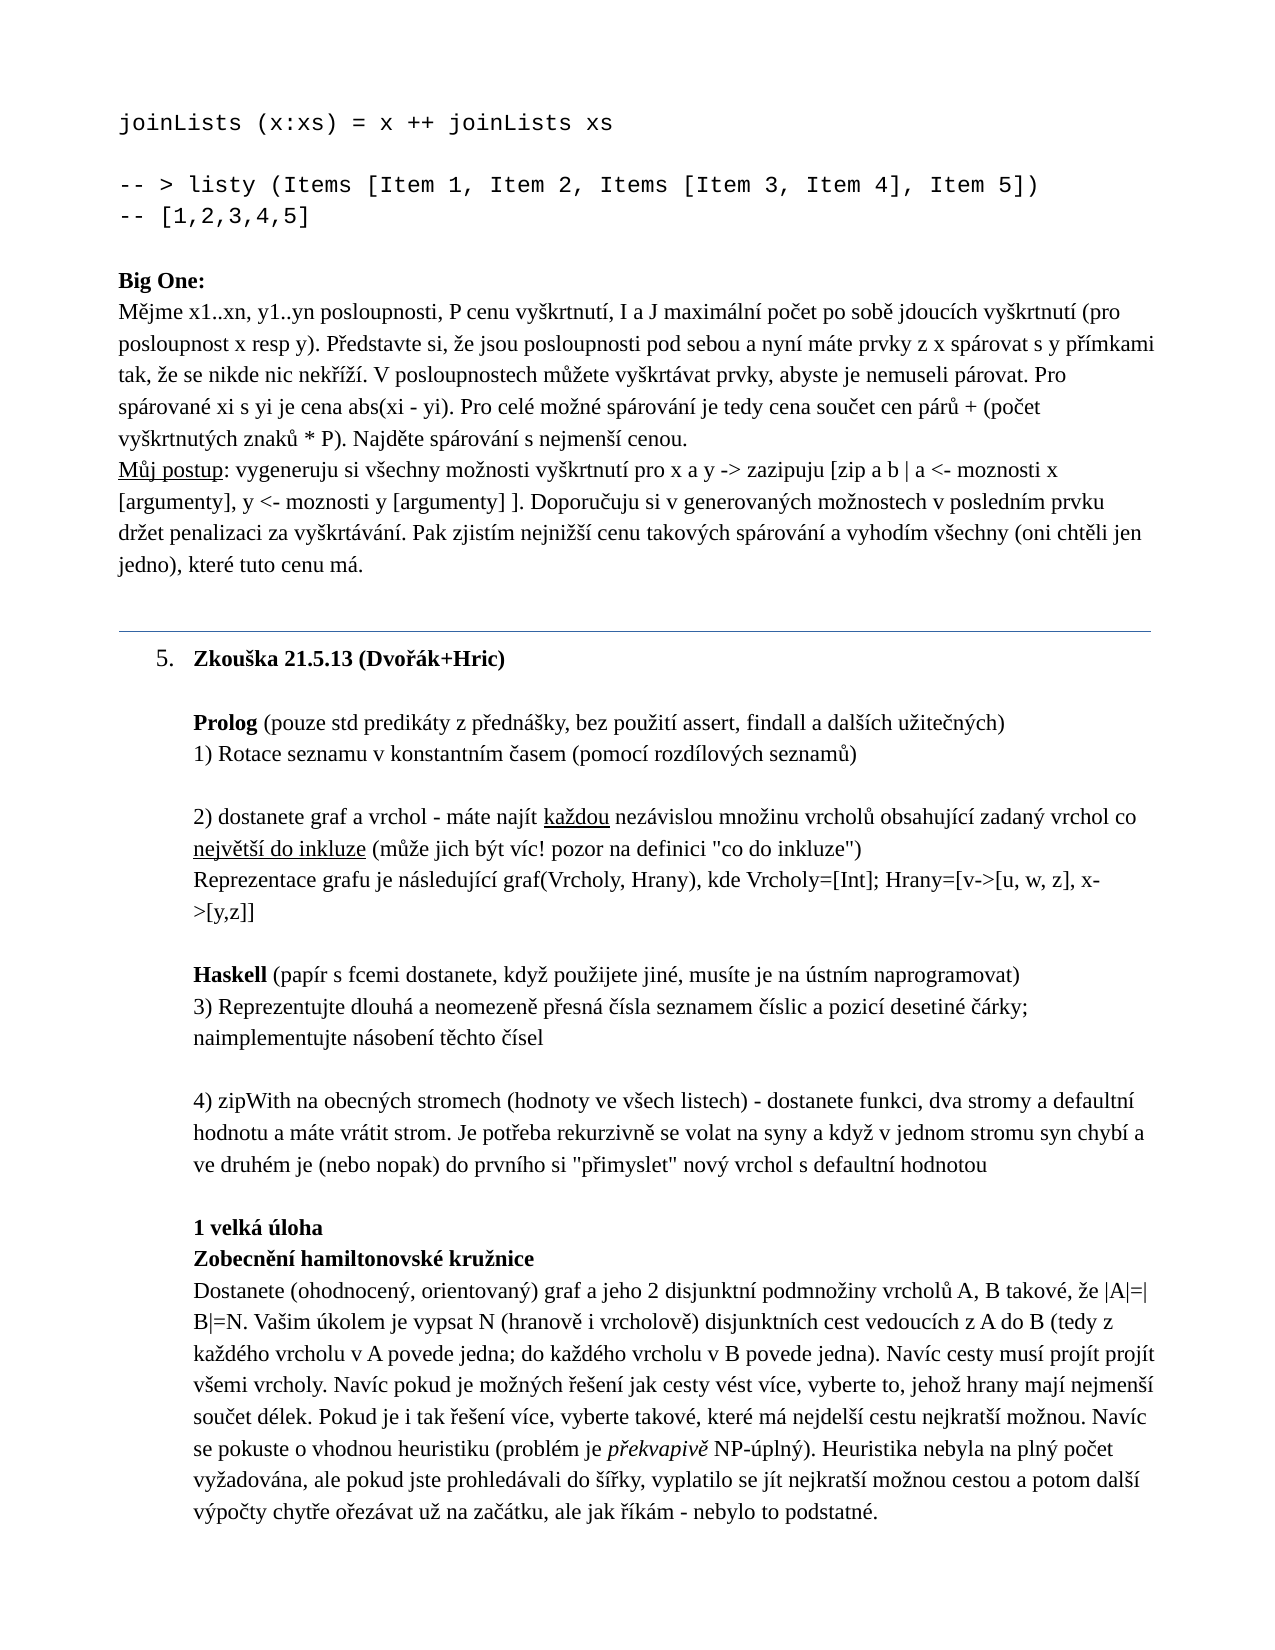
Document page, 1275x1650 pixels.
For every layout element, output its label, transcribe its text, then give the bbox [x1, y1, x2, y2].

text joinLists (x:xs) = x ++ joinLists xs -- > listy (Items [Item 1, Item 2, Items [Item 3, Item 4], Item 5]) -- [1,2,3,4,5] Big One: Mějme x1..xn, y1..yn posloupnosti, P cenu vyškrtnutí, I a J maximální počet po sobě jdoucích vyškrtnutí (pro posloupnost x resp y). Představte si, že jsou posloupnosti pod sebou a nyní máte prvky z x spárovat s y přímkami tak, že se nikde nic nekříží. V posloupnostech můžete vyškrtávat prvky, abyste je nemuseli párovat. Pro spárované xi s yi je cena abs(xi - yi). Pro celé možné spárování je tedy cena součet cen párů + (počet vyškrtnutých znaků * P). Najděte spárování s nejmenší cenou. Můj postup: vygeneruju si všechny možnosti vyškrtnutí pro x a y -> zazipuju [zip a b | a <- moznosti x [argumenty], y <- moznosti y [argumenty] ]. Doporučuju si v generovaných možnostech v posledním prvku držet penalizaci za vyškrtávání. Pak zjistím nejnižší cenu takových spárování a vyhodím všechny (oni chtěli jen jedno), které tuto cenu má. [118, 111, 1157, 577]
list Zkouška 21.5.13 (Dvořák+Hric) Prolog (pouze std predikáty z přednášky, bez použití assert, findall a dalších užitečných) 1) Rotace seznamu v konstantním časem (pomocí rozdílových seznamů) 2) dostanete graf a vrchol - máte najít každou nezávislou množinu vrcholů obsahující zadaný vrchol co největší do inkluze (může jich být víc! pozor na definici "co do inkluze") Reprezentace grafu je následující graf(Vrcholy, Hrany), kde Vrcholy=[Int]; Hrany=[v->[u, w, z], x->[y,z]] Haskell (papír s fcemi dostanete, když použijete jiné, musíte je na ústním naprogramovat) 3) Reprezentujte dlouhá a neomezeně přesná čísla seznamem číslic a pozicí desetiné čárky; naimplementujte násobení těchto čísel 4) zipWith na obecných stromech (hodnoty ve všech listech) - dostanete funkci, dva stromy a defaultní hodnotu a máte vrátit strom. Je potřeba rekurzivně se volat na syny a když v jednom stromu syn chybí a ve druhém je (nebo nopak) do prvního si "přimyslet" nový vrchol s defaultní hodnotou 1 velká úloha Zobecnění hamiltonovské kružnice Dostanete (ohodnocený, orientovaný) graf a jeho 2 disjunktní podmnožiny vrcholů A, B takové, že |A|=|B|=N. Vašim úkolem je vypsat N (hranově i vrcholově) disjunktních cest vedoucích z A do B (tedy z každého vrcholu v A povede jedna; do každého vrcholu v B povede jedna). Navíc cesty musí projít projít všemi vrcholy. Navíc pokud je možných řešení jak cesty vést více, vyberte to, jehož hrany mají nejmenší součet délek. Pokud je i tak řešení více, vyberte takové, které má nejdelší cestu nejkratší možnou. Navíc se pokuste o vhodnou heuristiku (problém je překvapivě NP-úplný). Heuristika nebyla na plný počet vyžadována, ale pokud jste prohledávali do šířky, vyplatilo se jít nejkratší možnou cestou a potom další výpočty chytře ořezávat už na začátku, ale jak říkám - nebylo to podstatné. [156, 643, 1157, 1524]
